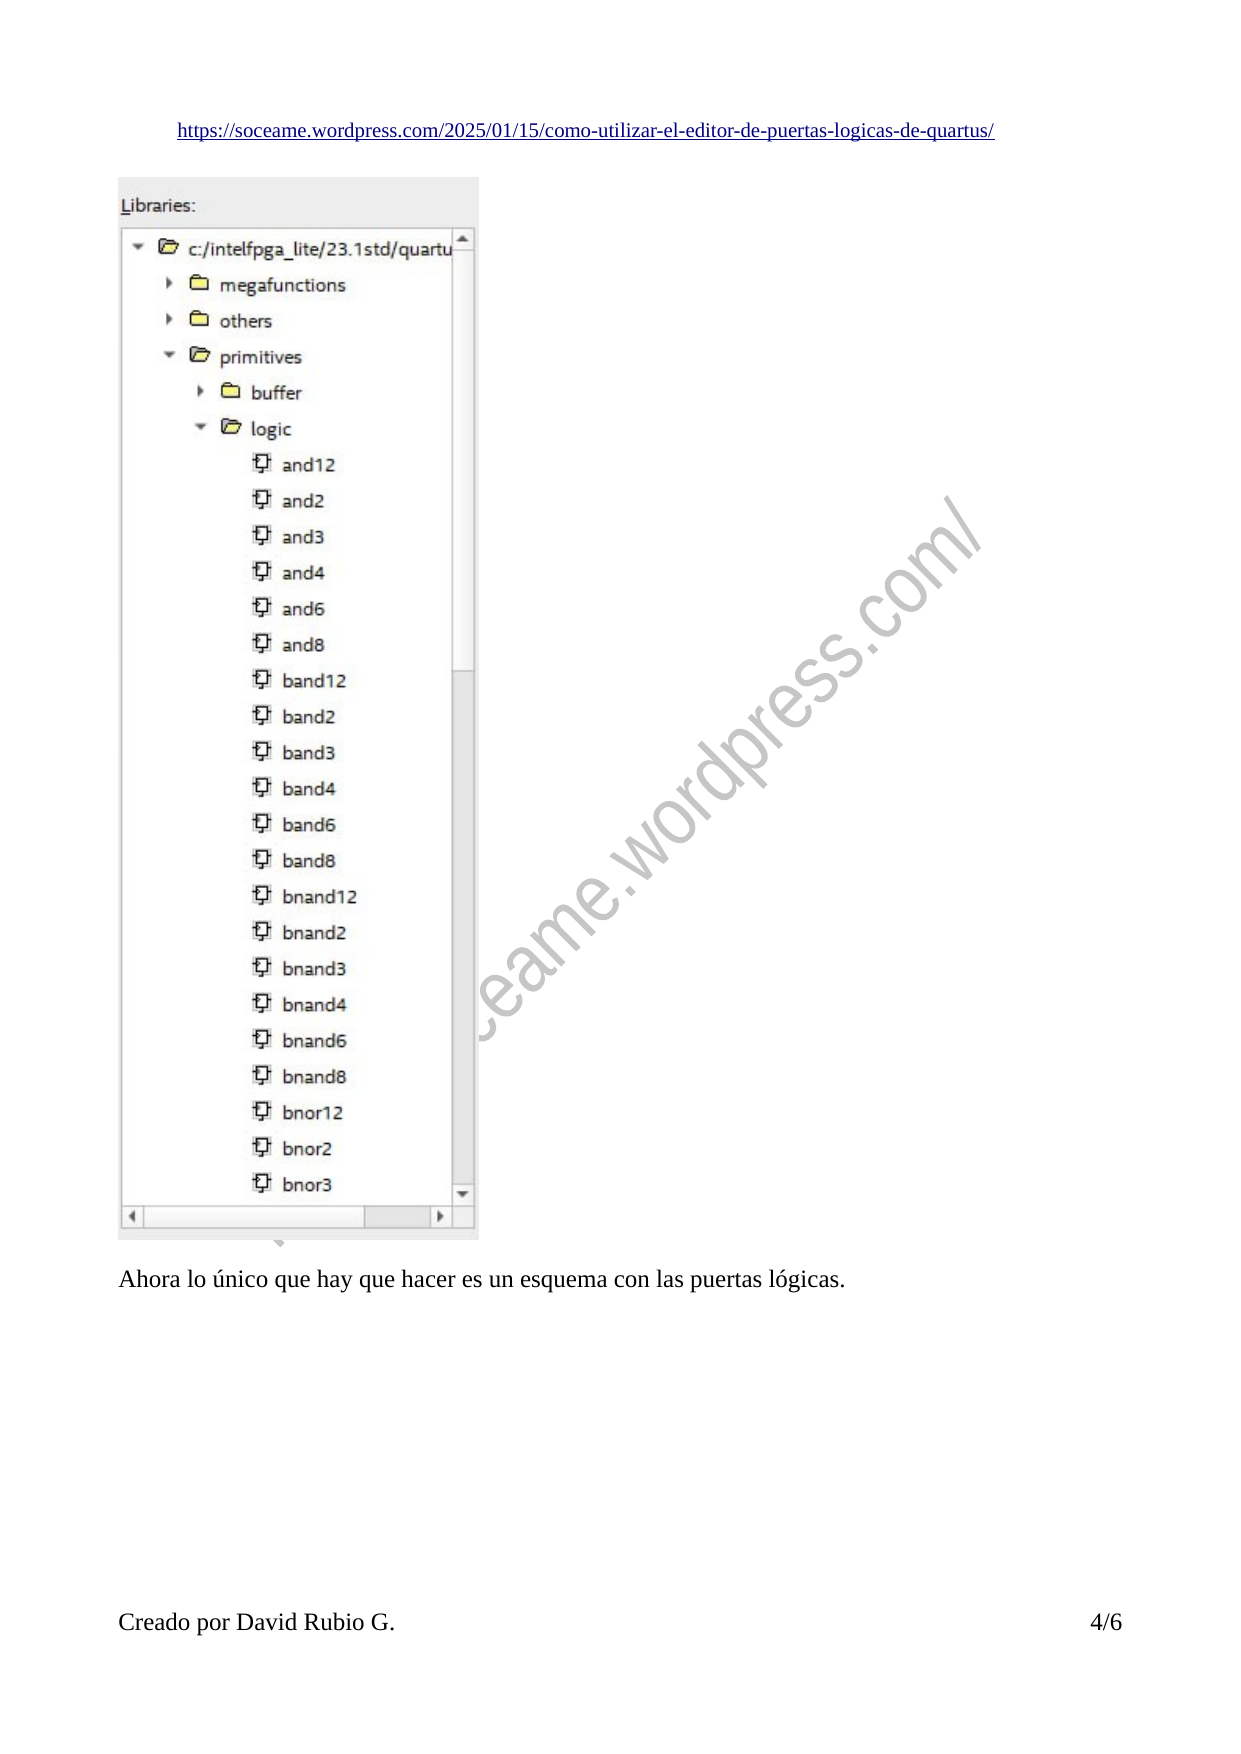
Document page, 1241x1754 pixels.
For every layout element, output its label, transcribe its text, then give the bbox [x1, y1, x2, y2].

text Ahora lo único que hay que hacer es un esquema con las puertas lógicas. [118, 1264, 1122, 1293]
picture [118, 177, 479, 1240]
